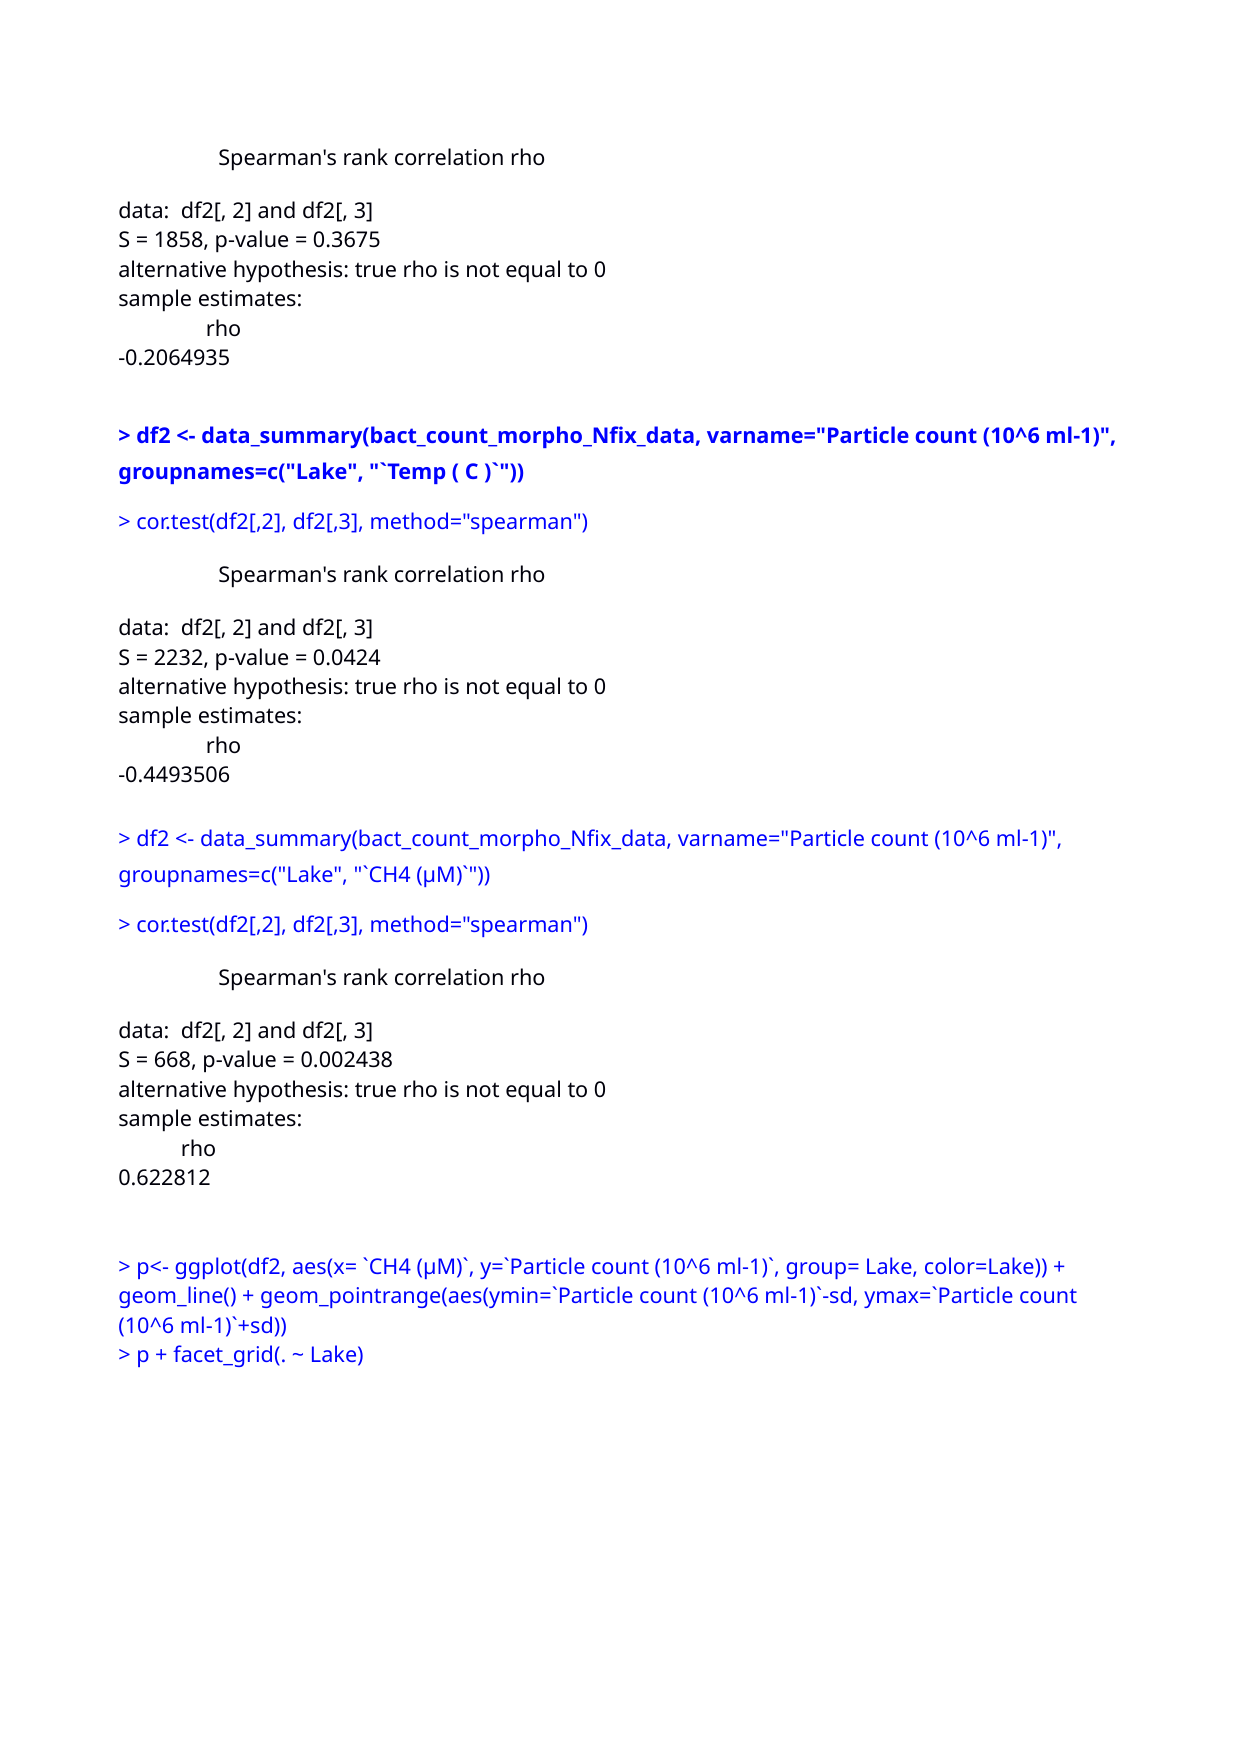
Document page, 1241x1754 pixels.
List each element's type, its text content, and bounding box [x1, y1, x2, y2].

text alternative hypothesis: true rho is not equal to 0 [118, 671, 1122, 701]
text rho [118, 313, 1122, 342]
text data: df2[, 2] and df2[, 3] [118, 195, 1122, 224]
text > df2 <- data_summary(bact_count_morpho_Nfix_data, varname="Particle count (10^6 ml-1)", groupnames=c("Lake", "`Temp ( C )`")) [118, 421, 1122, 486]
text S = 2232, p-value = 0.0424 [118, 642, 1122, 671]
text Spearman's rank correlation rho [118, 142, 1122, 171]
text > cor.test(df2[,2], df2[,3], method="spearman") [118, 506, 1122, 536]
text sample estimates: [118, 701, 1122, 730]
text alternative hypothesis: true rho is not equal to 0 [118, 1074, 1122, 1104]
text alternative hypothesis: true rho is not equal to 0 [118, 254, 1122, 283]
text -0.4493506 [118, 760, 1122, 789]
text > p + facet_grid(. ~ Lake) [118, 1339, 1122, 1369]
text data: df2[, 2] and df2[, 3] [118, 612, 1122, 642]
text rho [118, 1133, 1122, 1163]
text > p<- ggplot(df2, aes(x= `CH4 (µM)`, y=`Particle count (10^6 ml-1)`, group= Lake, color=Lake)) + geom_line() + geom_pointrange(aes(ymin=`Particle count (10^6 ml-1)`-sd, ymax=`Particle count (10^6 ml-1)`+sd)) [118, 1251, 1122, 1339]
text sample estimates: [118, 283, 1122, 313]
text Spearman's rank correlation rho [118, 962, 1122, 992]
text sample estimates: [118, 1104, 1122, 1133]
text data: df2[, 2] and df2[, 3] [118, 1015, 1122, 1045]
text > cor.test(df2[,2], df2[,3], method="spearman") [118, 909, 1122, 938]
text > df2 <- data_summary(bact_count_morpho_Nfix_data, varname="Particle count (10^6 ml-1)", groupnames=c("Lake", "`CH4 (µM)`")) [118, 789, 1122, 888]
text S = 1858, p-value = 0.3675 [118, 224, 1122, 254]
text rho [118, 730, 1122, 760]
text S = 668, p-value = 0.002438 [118, 1045, 1122, 1074]
text 0.622812 [118, 1163, 1122, 1192]
text Spearman's rank correlation rho [118, 559, 1122, 589]
text -0.2064935 [118, 342, 1122, 372]
